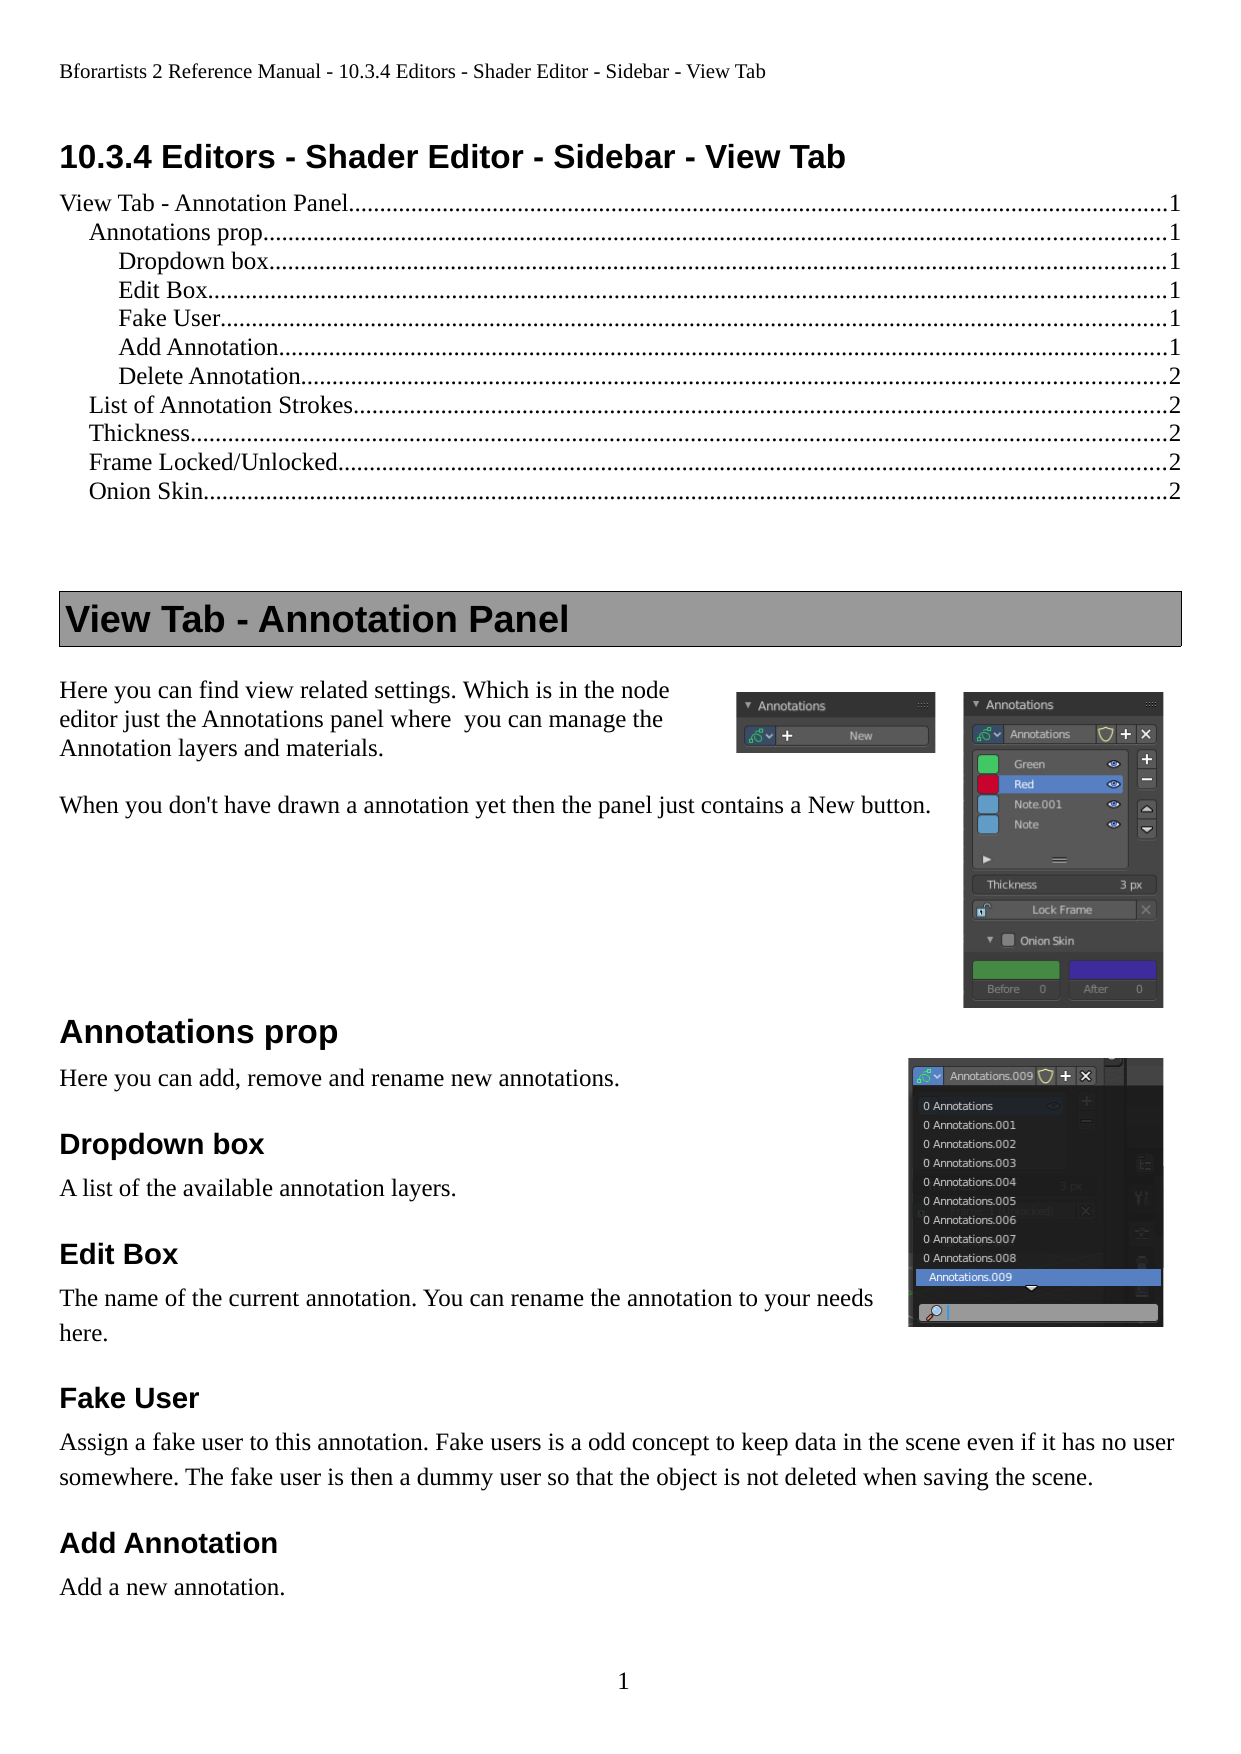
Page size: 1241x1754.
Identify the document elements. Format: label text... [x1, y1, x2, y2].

text Frame Locked/Unlocked 2 [88, 447, 1181, 476]
text Assign a fake user to this annotation. Fake users is a odd concept to keep data in the scene even if it has no user somewhere. The fake user is then a dummy user so that the object is not deleted when saving the scene. [59, 1427, 1181, 1491]
text Thickness 2 [88, 418, 1181, 447]
text Delete Annotation 2 [118, 361, 1181, 390]
subtitle Dropdown box [59, 1127, 908, 1161]
subtitle [1164, 1127, 1181, 1161]
picture [736, 692, 936, 753]
text Here you can add, remove and rename new annotations. [59, 1063, 908, 1092]
subtitle 10.3.4 Editors - Shader Editor - Sidebar - View Tab [59, 138, 1181, 176]
text The name of the current annotation. You can rename the annotation to your needs here. [59, 1283, 1181, 1346]
text Add Annotation 1 [118, 332, 1181, 361]
text Annotations prop 1 [88, 217, 1181, 246]
text List of Annotation Strokes 2 [88, 390, 1181, 418]
text When you don't have drawn a annotation yet then the panel just contains a New button. [59, 790, 963, 819]
subtitle Edit Box [59, 1237, 908, 1271]
text Fake User 1 [118, 303, 1181, 332]
picture [908, 1058, 1164, 1327]
text Edit Box 1 [118, 275, 1181, 303]
subtitle Fake User [59, 1381, 1181, 1415]
subtitle Add Annotation [59, 1526, 1181, 1559]
picture [963, 692, 1164, 1008]
text Add a new annotation. [59, 1572, 1181, 1601]
text View Tab - Annotation Panel 1 [59, 188, 1181, 217]
text A list of the available annotation layers. [59, 1173, 908, 1202]
table_header View Tab - Annotation Panel [60, 592, 1181, 646]
text Here you can find view related settings. Which is in the node editor just the Annotations panel where you can manage the Annotation layers and materials. [59, 675, 1181, 761]
text Dropdown box 1 [118, 246, 1181, 275]
text Onion Skin 2 [88, 476, 1181, 505]
subtitle [1164, 1237, 1181, 1271]
subtitle Annotations prop [59, 1012, 1181, 1051]
